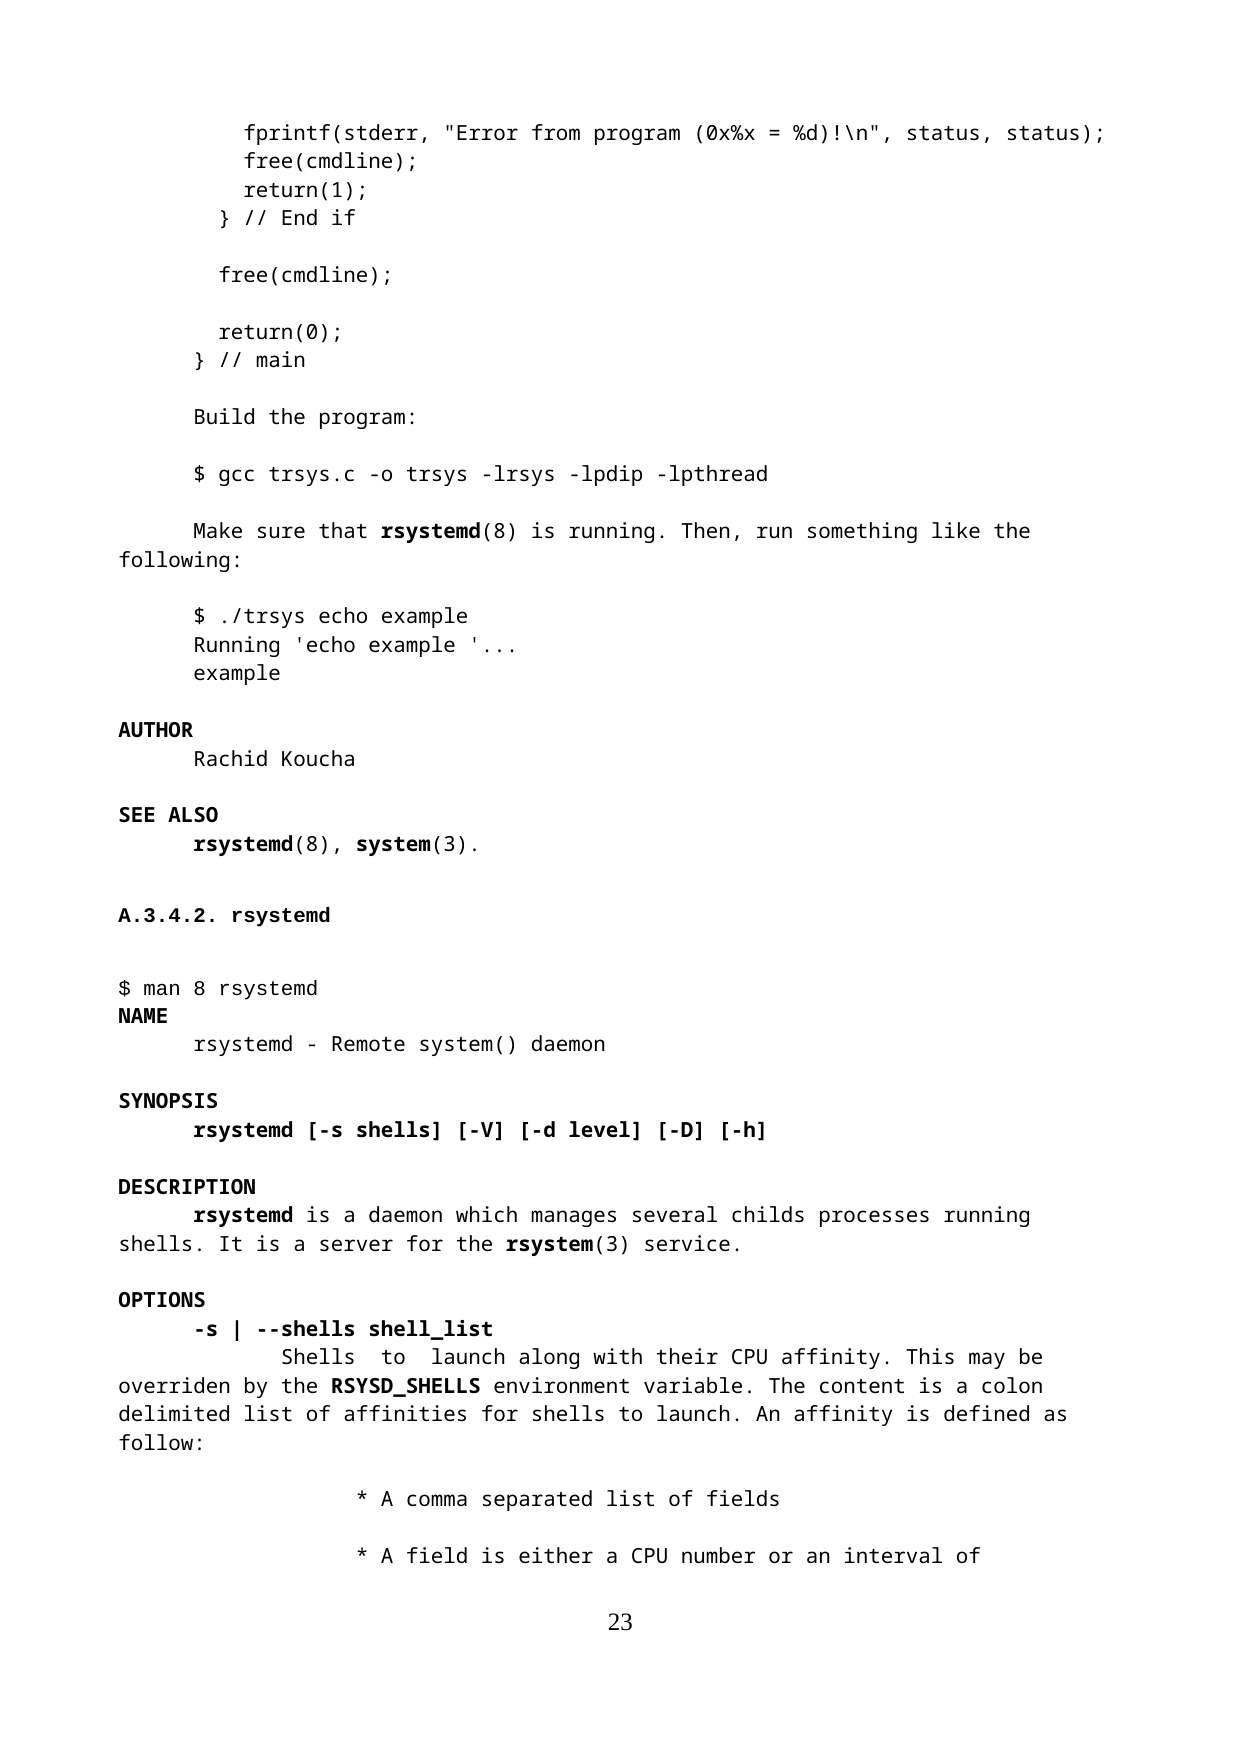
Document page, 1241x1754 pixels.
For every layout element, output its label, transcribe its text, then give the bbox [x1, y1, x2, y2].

text NAME rsystemd - Remote system() daemon SYNOPSIS rsystemd [-s shells] [-V] [-d level] [-D] [-h] DESCRIPTION rsystemd is a daemon which manages several childs processes running shells. It is a server for the rsystem(3) service. OPTIONS -s | --shells shell_list Shells to launch along with their CPU affinity. This may be overriden by the RSYSD_SHELLS environment variable. The content is a colon delimited list of affinities for shells to launch. An affinity is defined as follow: * A comma separated list of fields * A field is either a CPU number or an interval of [118, 1001, 1122, 1570]
text $ man 8 rsystemd [118, 977, 1122, 1001]
text fprintf(stderr, "Error from program (0x%x = %d)!\n", status, status); free(cmdline); return(1); } // End if free(cmdline); return(0); } // main Build the program: $ gcc trsys.c -o trsys -lrsys -lpdip -lpthread Make sure that rsystemd(8) is running. Then, run something like the following: $ ./trsys echo example Running 'echo example '... example AUTHOR Rachid Koucha SEE ALSO rsystemd(8), system(3). A.3.4.2. rsystemd [118, 118, 1122, 928]
